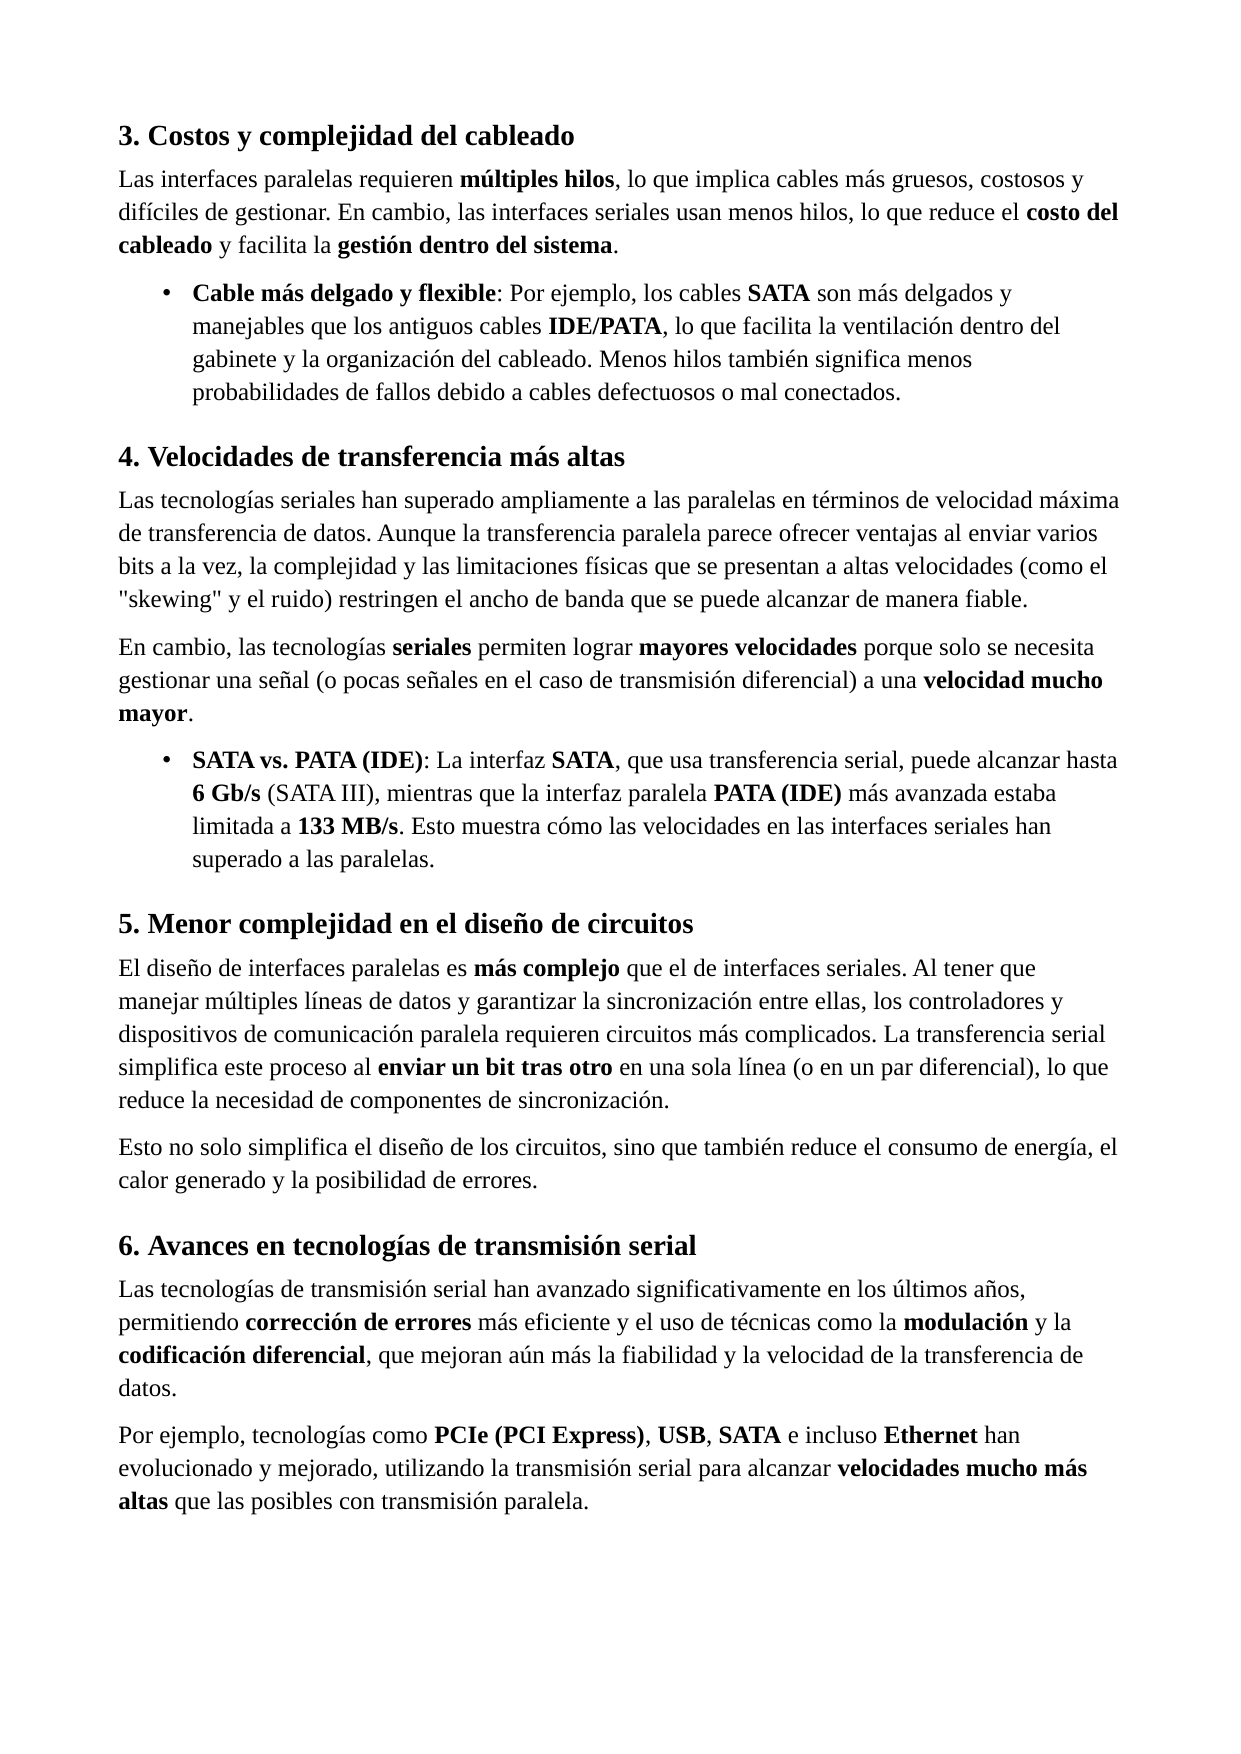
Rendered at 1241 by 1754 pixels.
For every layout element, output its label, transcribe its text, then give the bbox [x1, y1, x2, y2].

subtitle 3. Costos y complejidad del cableado [118, 118, 1122, 152]
text En cambio, las tecnologías seriales permiten lograr mayores velocidades porque solo se necesita gestionar una señal (o pocas señales en el caso de transmisión diferencial) a una velocidad mucho mayor. [118, 632, 1122, 727]
text Esto no solo simplifica el diseño de los circuitos, sino que también reduce el consumo de energía, el calor generado y la posibilidad de errores. [118, 1132, 1122, 1194]
list SATA vs. PATA (IDE): La interfaz SATA, que usa transferencia serial, puede alcanzar hasta 6 Gb/s (SATA III), mientras que la interfaz paralela PATA (IDE) más avanzada estaba limitada a 133 MB/s. Esto muestra cómo las velocidades en las interfaces seriales han superado a las paralelas. [162, 745, 1122, 873]
text El diseño de interfaces paralelas es más complejo que el de interfaces seriales. Al tener que manejar múltiples líneas de datos y garantizar la sincronización entre ellas, los controladores y dispositivos de comunicación paralela requieren circuitos más complicados. La transferencia serial simplifica este proceso al enviar un bit tras otro en una sola línea (o en un par diferencial), lo que reduce la necesidad de componentes de sincronización. [118, 953, 1122, 1113]
subtitle 6. Avances en tecnologías de transmisión serial [118, 1228, 1122, 1261]
subtitle 5. Menor complejidad en el diseño de circuitos [118, 907, 1122, 940]
list Cable más delgado y flexible: Por ejemplo, los cables SATA son más delgados y manejables que los antiguos cables IDE/PATA, lo que facilita la ventilación dentro del gabinete y la organización del cableado. Menos hilos también significa menos probabilidades de fallos debido a cables defectuosos o mal conectados. [162, 278, 1122, 406]
text Las tecnologías seriales han superado ampliamente a las paralelas en términos de velocidad máxima de transferencia de datos. Aunque la transferencia paralela parece ofrecer ventajas al enviar varios bits a la vez, la complejidad y las limitaciones físicas que se presentan a altas velocidades (como el "skewing" y el ruido) restringen el ancho de banda que se puede alcanzar de manera fiable. [118, 485, 1122, 613]
subtitle 4. Velocidades de transferencia más altas [118, 439, 1122, 473]
text Las tecnologías de transmisión serial han avanzado significativamente en los últimos años, permitiendo corrección de errores más eficiente y el uso de técnicas como la modulación y la codificación diferencial, que mejoran aún más la fiabilidad y la velocidad de la transferencia de datos. [118, 1274, 1122, 1401]
text Las interfaces paralelas requieren múltiples hilos, lo que implica cables más gruesos, costosos y difíciles de gestionar. En cambio, las interfaces seriales usan menos hilos, lo que reduce el costo del cableado y facilita la gestión dentro del sistema. [118, 164, 1122, 259]
text Por ejemplo, tecnologías como PCIe (PCI Express), USB, SATA e incluso Ethernet han evolucionado y mejorado, utilizando la transmisión serial para alcanzar velocidades mucho más altas que las posibles con transmisión paralela. [118, 1420, 1122, 1515]
